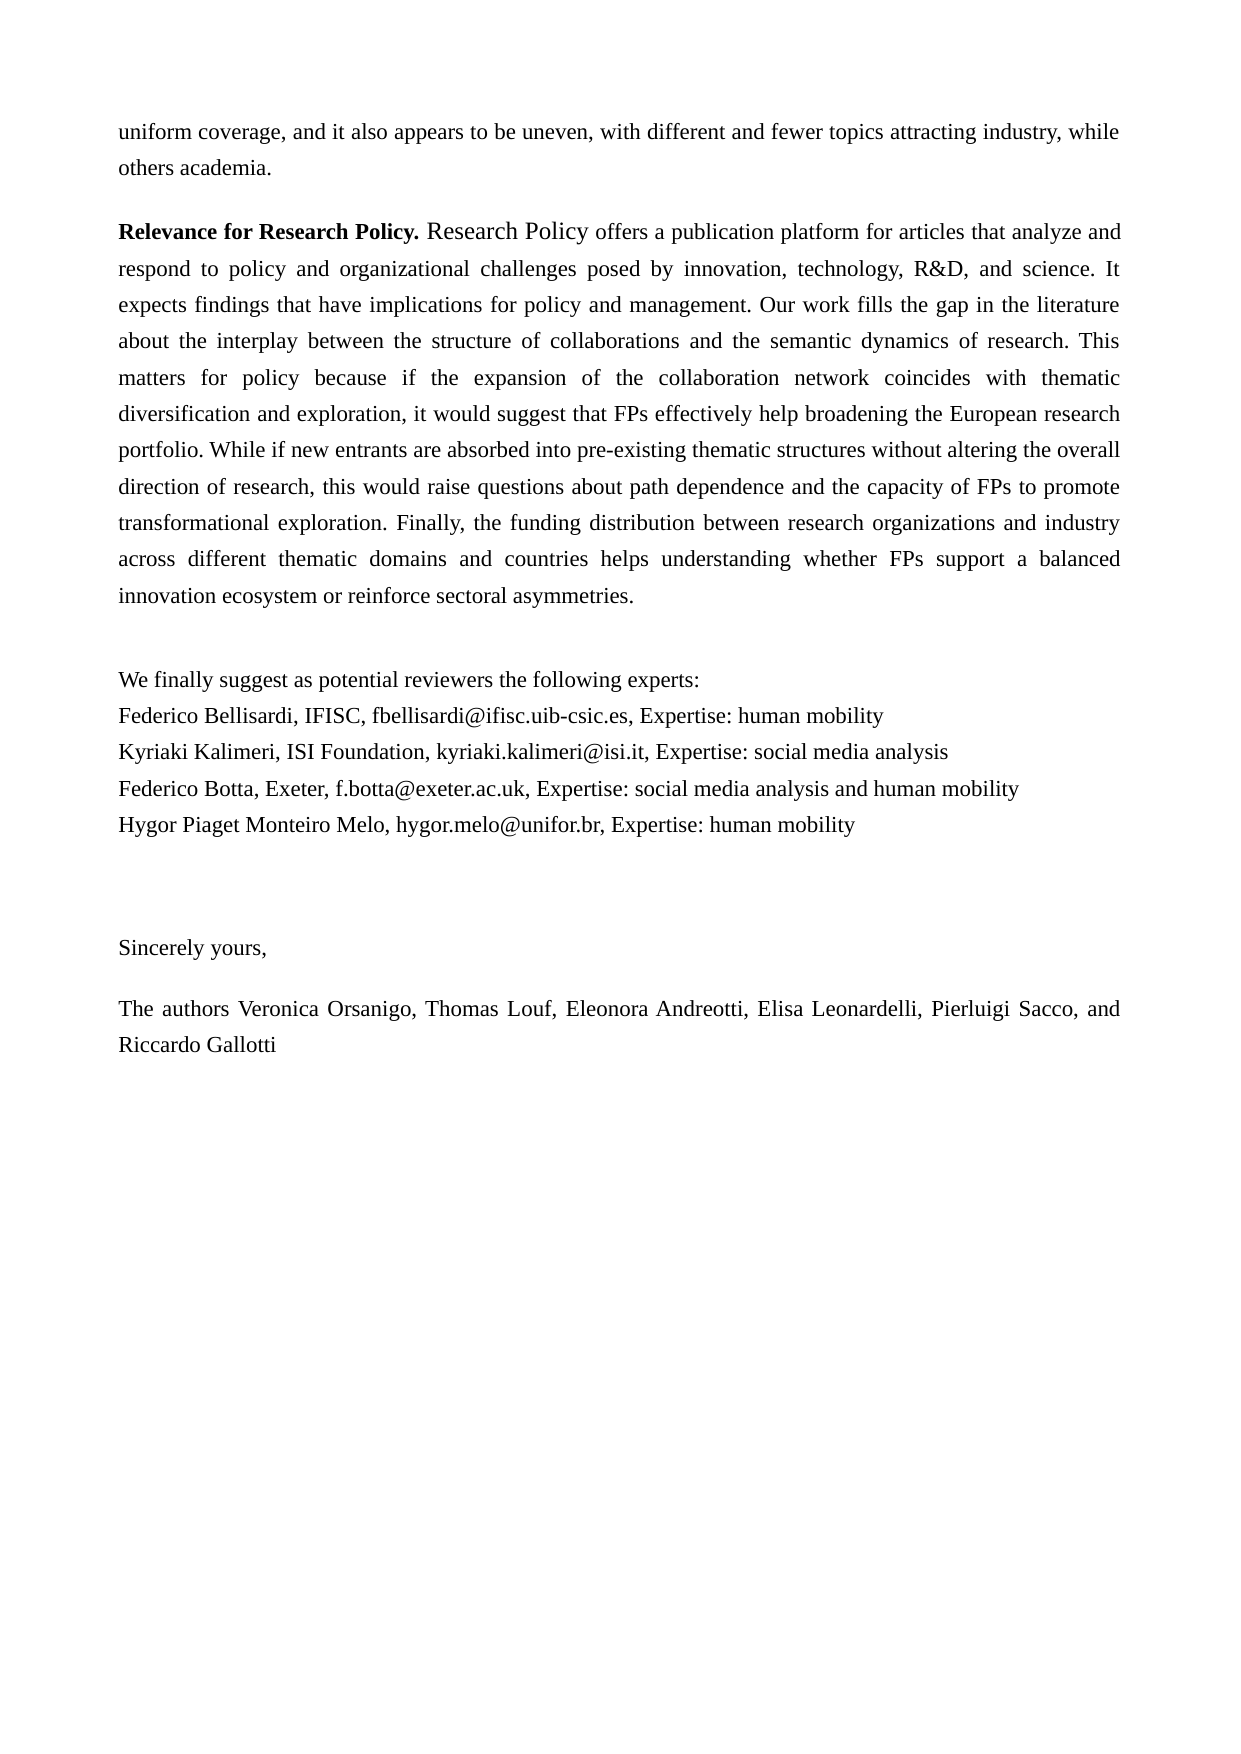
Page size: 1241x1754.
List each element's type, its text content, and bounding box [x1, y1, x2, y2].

text Sincerely yours, [118, 934, 1122, 960]
text Relevance for Research Policy. Research Policy offers a publication platform for articles that analyze and respond to policy and organizational challenges posed by innovation, technology, R&D, and science. It expects findings that have implications for policy and management. Our work fills the gap in the literature about the interplay between the structure of collaborations and the semantic dynamics of research. This matters for policy because if the expansion of the collaboration network coincides with thematic diversification and exploration, it would suggest that FPs effectively help broadening the European research portfolio. While if new entrants are absorbed into pre-existing thematic structures without altering the overall direction of research, this would raise questions about path dependence and the capacity of FPs to promote transformational exploration. Finally, the funding distribution between research organizations and industry across different thematic domains and countries helps understanding whether FPs support a balanced innovation ecosystem or reinforce sectoral asymmetries. [118, 216, 1122, 608]
text We finally suggest as potential reviewers the following experts: [118, 666, 1122, 692]
text The authors Veronica Orsanigo, Thomas Louf, Eleonora Andreotti, Elisa Leonardelli, Pierluigi Sacco, and Riccardo Gallotti [118, 995, 1122, 1058]
text Federico Botta, Exeter, f.botta@exeter.ac.uk, Expertise: social media analysis and human mobility [118, 775, 1122, 801]
text uniform coverage, and it also appears to be uneven, with different and fewer topics attracting industry, while others academia. [118, 118, 1122, 181]
text Kyriaki Kalimeri, ISI Foundation, kyriaki.kalimeri@isi.it, Expertise: social media analysis [118, 738, 1122, 765]
text Hygor Piaget Monteiro Melo, hygor.melo@unifor.br, Expertise: human mobility [118, 811, 1122, 837]
text Federico Bellisardi, IFISC, fbellisardi@ifisc.uib-csic.es, Expertise: human mobility [118, 702, 1122, 728]
